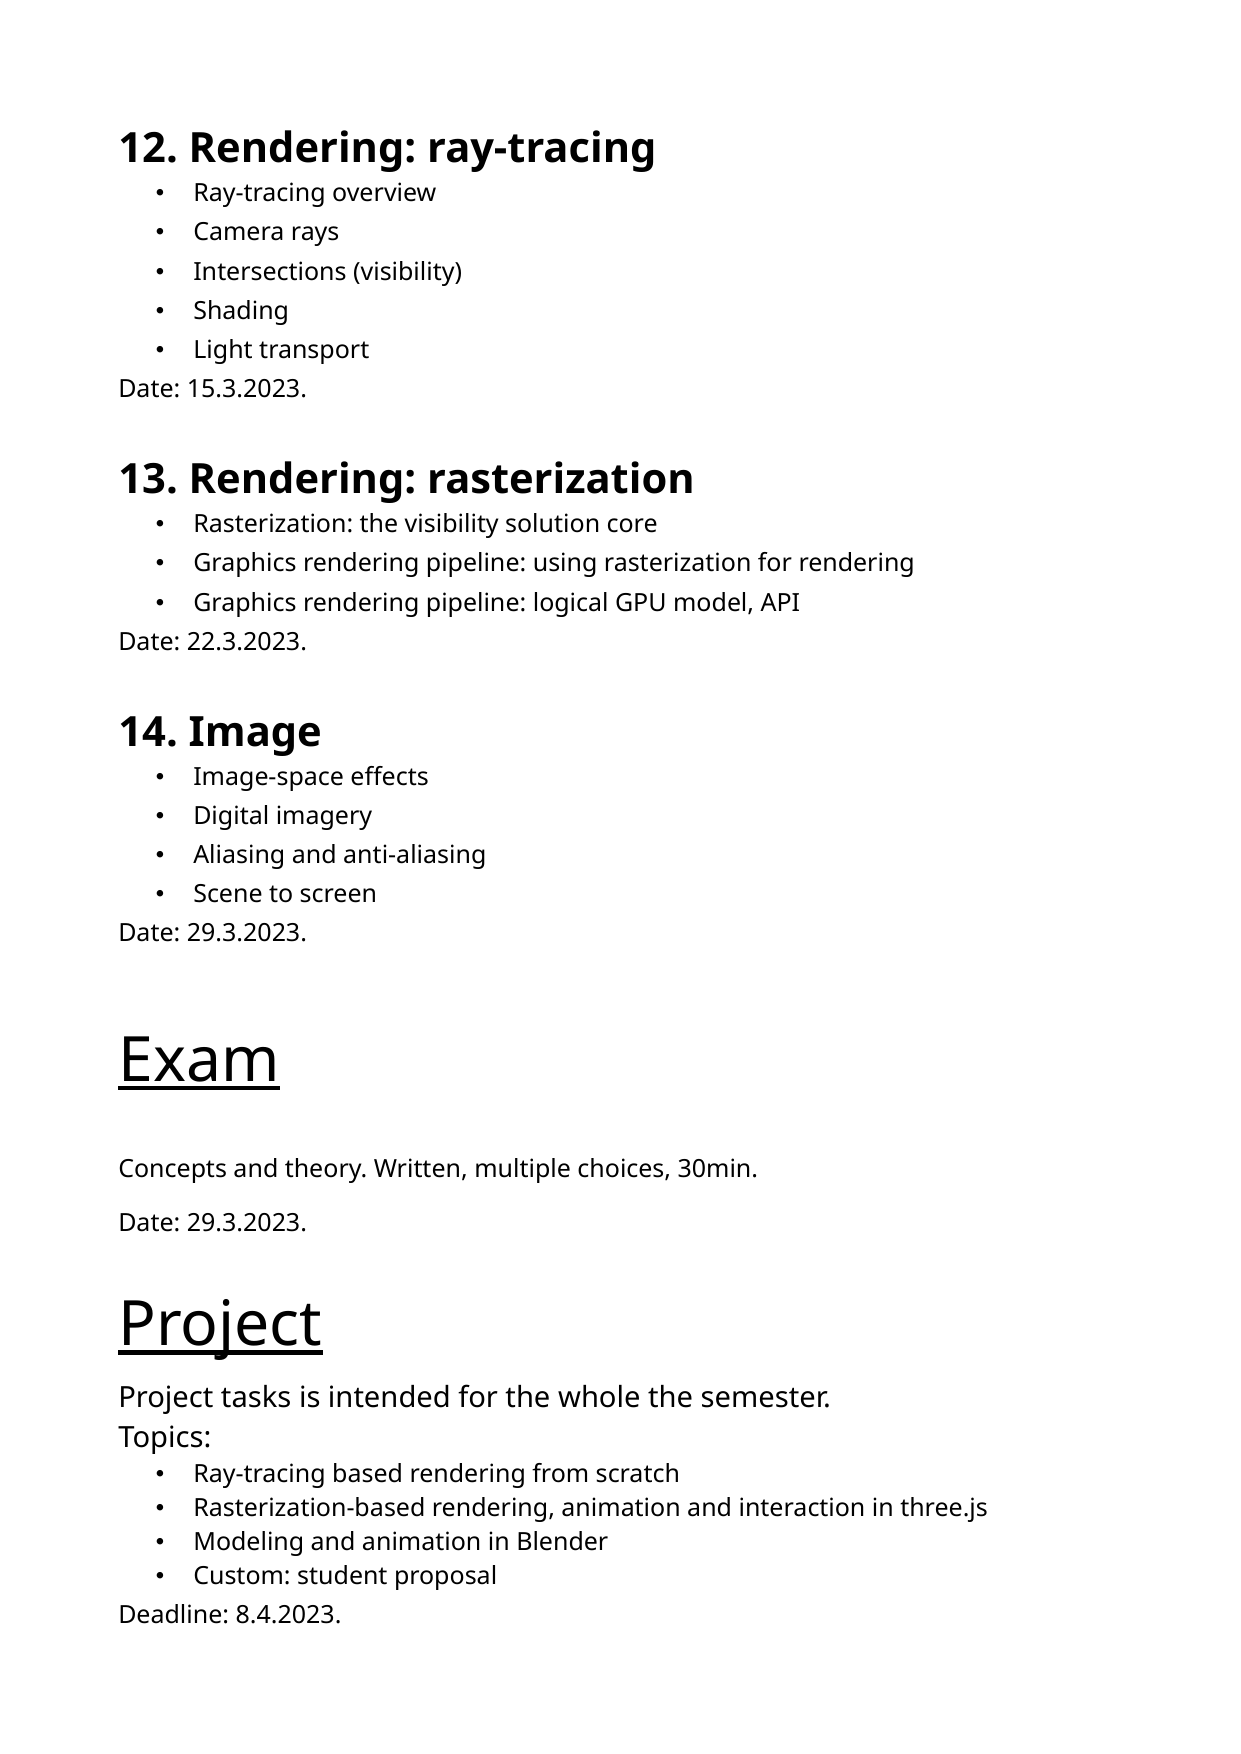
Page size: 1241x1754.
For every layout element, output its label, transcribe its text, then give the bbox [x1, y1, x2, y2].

subtitle 12. Rendering: ray-tracing [118, 118, 1122, 175]
list Scene to screen [156, 876, 1122, 910]
list Intersections (visibility) [156, 253, 1122, 287]
subtitle Topics: [118, 1416, 1122, 1456]
list Aliasing and anti-aliasing [156, 837, 1122, 871]
text Date: 15.3.2023. [118, 371, 1122, 405]
subtitle Exam [118, 1014, 1122, 1138]
text Date: 22.3.2023. [118, 623, 1122, 657]
subtitle 13. Rendering: rasterization [118, 449, 1122, 506]
list Custom: student proposal [156, 1558, 1122, 1592]
text Date: 29.3.2023. [118, 915, 1122, 988]
text Date: 29.3.2023. [118, 1204, 1122, 1238]
subtitle Project tasks is intended for the whole the semester. [118, 1376, 1122, 1416]
list Graphics rendering pipeline: logical GPU model, API [156, 584, 1122, 618]
text Concepts and theory. Written, multiple choices, 30min. [118, 1151, 1122, 1184]
subtitle 14. Image [118, 702, 1122, 758]
subtitle Ray-tracing based rendering from scratch [156, 1456, 1122, 1490]
list Image-space effects [156, 758, 1122, 792]
list Camera rays [156, 214, 1122, 248]
text Deadline: 8.4.2023. [118, 1597, 1122, 1631]
list Digital imagery [156, 798, 1122, 832]
list Graphics rendering pipeline: using rasterization for rendering [156, 545, 1122, 579]
list Light transport [156, 332, 1122, 366]
subtitle Modeling and animation in Blender [156, 1524, 1122, 1558]
subtitle Rasterization-based rendering, animation and interaction in three.js [156, 1490, 1122, 1524]
list Shading [156, 292, 1122, 326]
list Rasterization: the visibility solution core [156, 506, 1122, 540]
list Ray-tracing overview [156, 175, 1122, 209]
subtitle Project [118, 1279, 1122, 1364]
